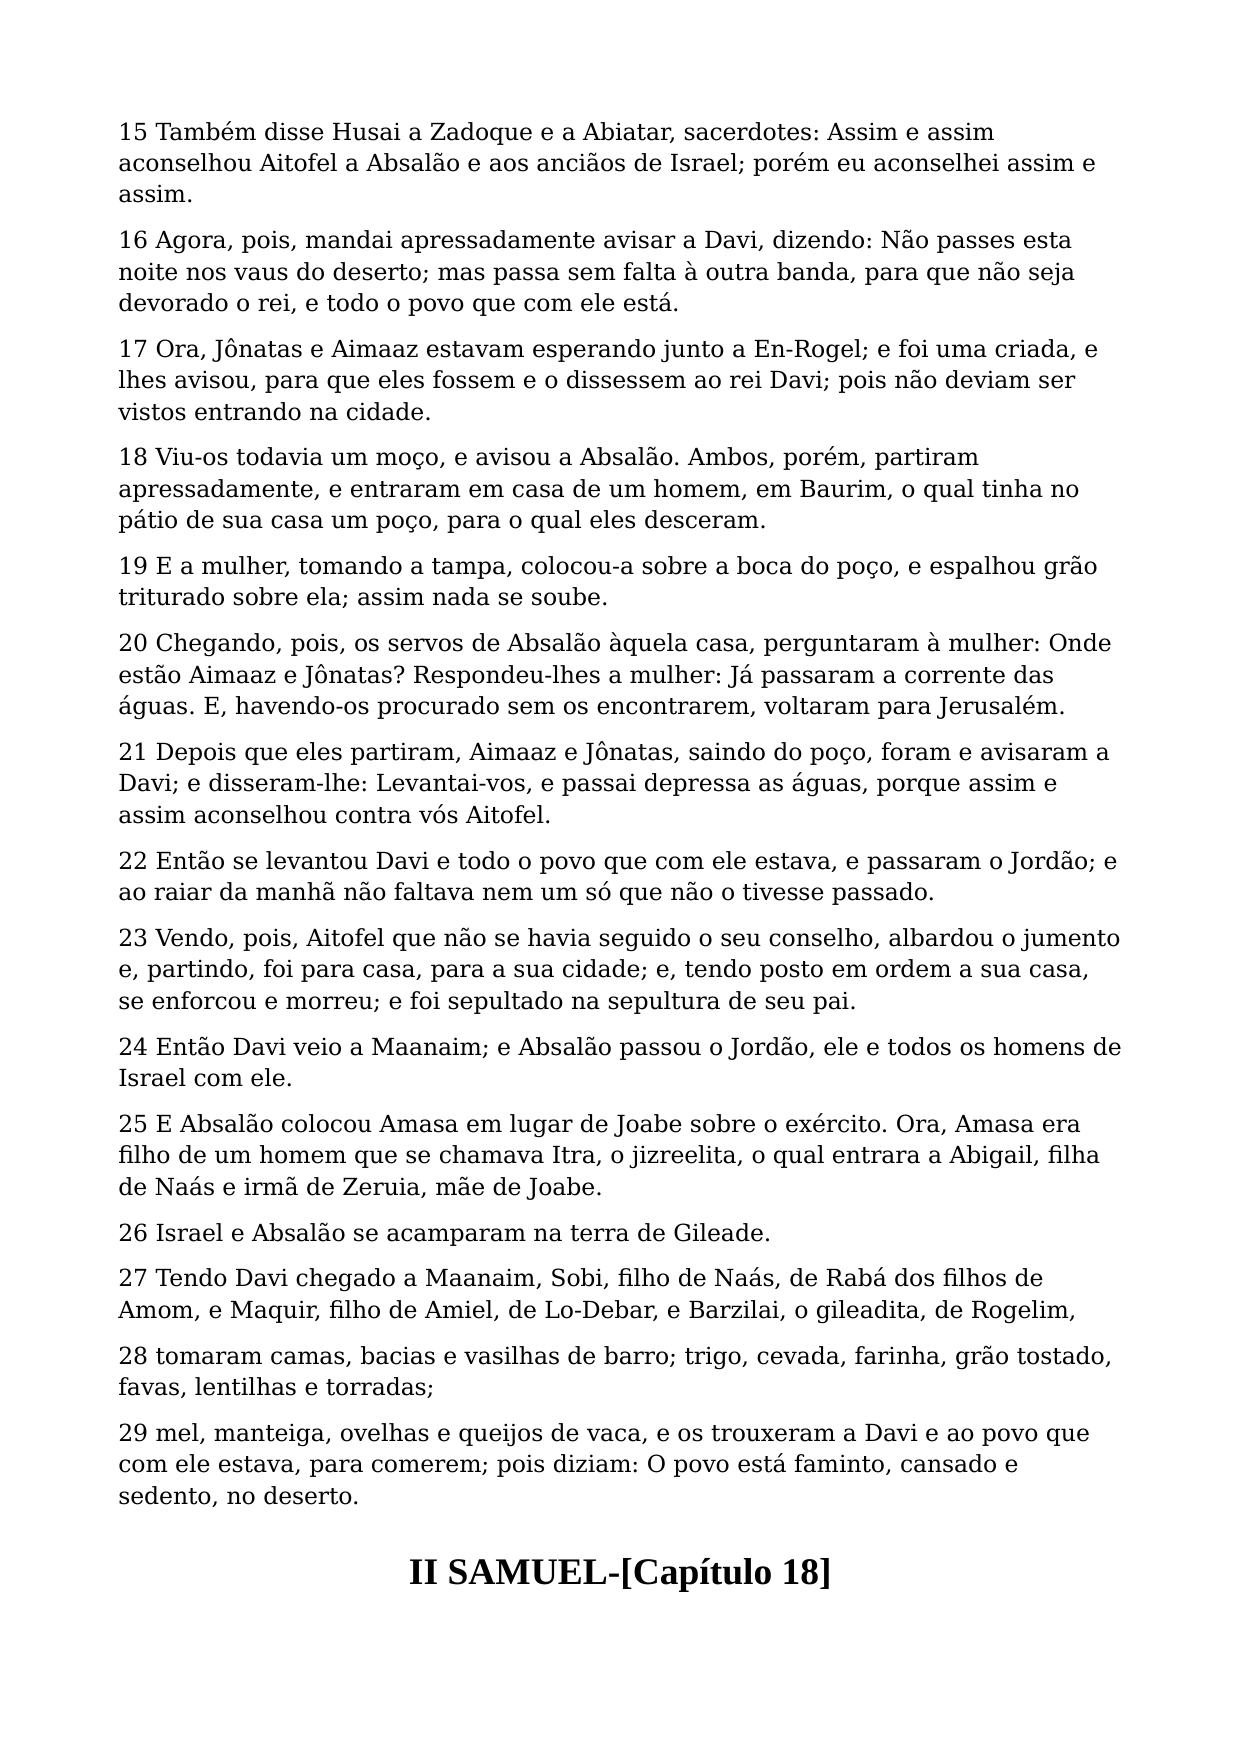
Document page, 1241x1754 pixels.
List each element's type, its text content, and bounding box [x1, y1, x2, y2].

text 19 E a mulher, tomando a tampa, colocou-a sobre a boca do poço, e espalhou grão triturado sobre ela; assim nada se soube. [118, 553, 1122, 611]
text 16 Agora, pois, mandai apressadamente avisar a Davi, dizendo: Não passes esta noite nos vaus do deserto; mas passa sem falta à outra banda, para que não seja devorado o rei, e todo o povo que com ele está. [118, 227, 1122, 317]
subtitle II SAMUEL-[Capítulo 18] [118, 1549, 1122, 1592]
text 26 Israel e Absalão se acamparam na terra de Gileade. [118, 1219, 1122, 1246]
text 23 Vendo, pois, Aitofel que não se havia seguido o seu conselho, albardou o jumento e, partindo, foi para casa, para a sua cidade; e, tendo posto em ordem a sua casa, se enforcou e morreu; e foi sepultado na sepultura de seu pai. [118, 924, 1122, 1014]
text 24 Então Davi veio a Maanaim; e Absalão passou o Jordão, ele e todos os homens de Israel com ele. [118, 1033, 1122, 1092]
text 20 Chegando, pois, os servos de Absalão àquela casa, perguntaram à mulher: Onde estão Aimaaz e Jônatas? Respondeu-lhes a mulher: Já passaram a corrente das águas. E, havendo-os procurado sem os encontrarem, voltaram para Jerusalém. [118, 630, 1122, 720]
text 17 Ora, Jônatas e Aimaaz estavam esperando junto a En-Rogel; e foi uma criada, e lhes avisou, para que eles fossem e o dissessem ao rei Davi; pois não deviam ser vistos entrando na cidade. [118, 335, 1122, 425]
text 15 Também disse Husai a Zadoque e a Abiatar, sacerdotes: Assim e assim aconselhou Aitofel a Absalão e aos anciãos de Israel; porém eu aconselhei assim e assim. [118, 118, 1122, 208]
text 28 tomaram camas, bacias e vasilhas de barro; trigo, cevada, farinha, grão tostado, favas, lentilhas e torradas; [118, 1342, 1122, 1401]
text 29 mel, manteiga, ovelhas e queijos de vaca, e os trouxeram a Davi e ao povo que com ele estava, para comerem; pois diziam: O povo está faminto, cansado e sedento, no deserto. [118, 1420, 1122, 1510]
text 27 Tendo Davi chegado a Maanaim, Sobi, filho de Naás, de Rabá dos filhos de Amom, e Maquir, filho de Amiel, de Lo-Debar, e Barzilai, o gileadita, de Rogelim, [118, 1265, 1122, 1324]
text 22 Então se levantou Davi e todo o povo que com ele estava, e passaram o Jordão; e ao raiar da manhã não faltava nem um só que não o tivesse passado. [118, 847, 1122, 906]
text 21 Depois que eles partiram, Aimaaz e Jônatas, saindo do poço, foram e avisaram a Davi; e disseram-lhe: Levantai-vos, e passai depressa as águas, porque assim e assim aconselhou contra vós Aitofel. [118, 739, 1122, 829]
text 25 E Absalão colocou Amasa em lugar de Joabe sobre o exército. Ora, Amasa era filho de um homem que se chamava Itra, o jizreelita, o qual entrara a Abigail, filha de Naás e irmã de Zeruia, mãe de Joabe. [118, 1111, 1122, 1201]
text 18 Viu-os todavia um moço, e avisou a Absalão. Ambos, porém, partiram apressadamente, e entraram em casa de um homem, em Baurim, o qual tinha no pátio de sua casa um poço, para o qual eles desceram. [118, 444, 1122, 534]
